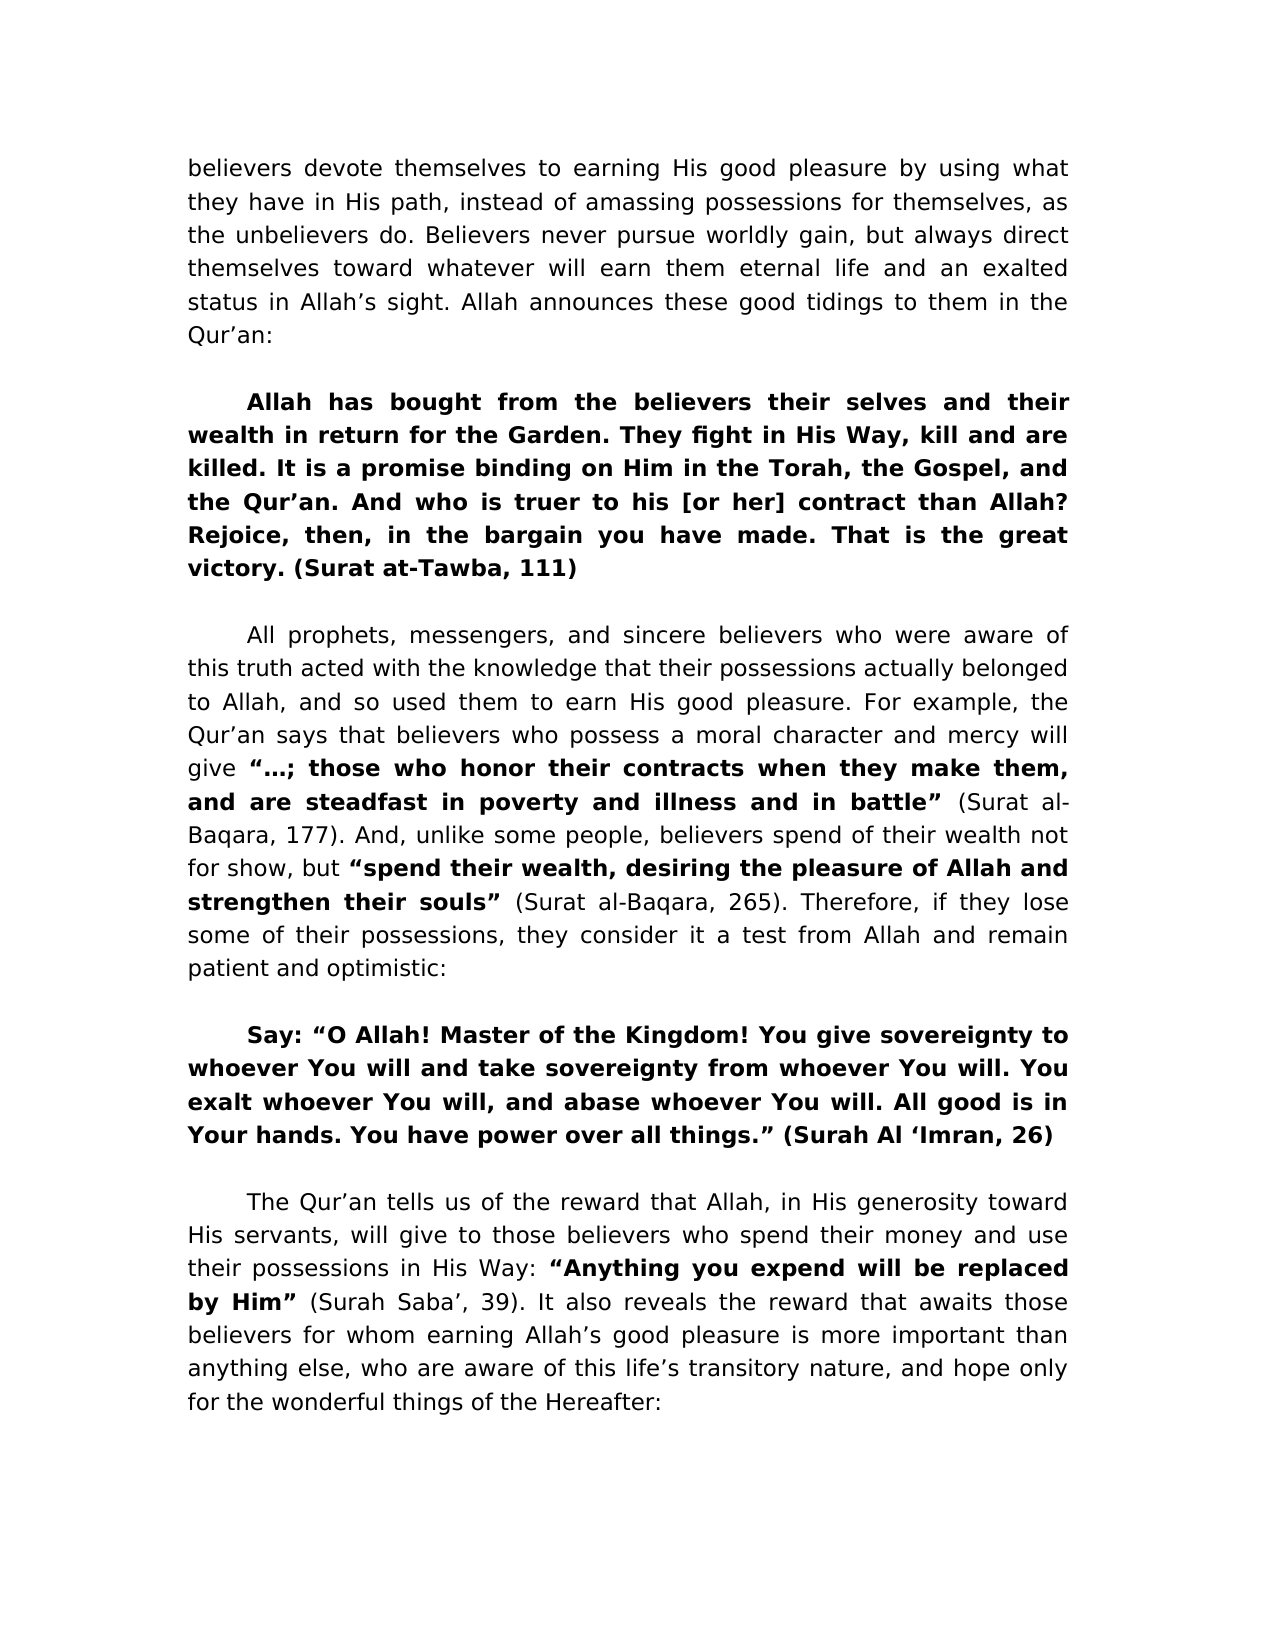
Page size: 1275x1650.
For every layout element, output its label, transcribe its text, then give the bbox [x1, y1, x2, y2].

text Say: “O Allah! Master of the Kingdom! You give sovereignty to whoever You will and take sovereignty from whoever You will. You exalt whoever You will, and abase whoever You will. All good is in Your hands. You have power over all things.” (Surah Al ‘Imran, 26) [187, 1017, 1070, 1150]
text The Qur’an tells us of the reward that Allah, in His generosity toward His servants, will give to those believers who spend their money and use their possessions in His Way: “Anything you expend will be replaced by Him” (Surah Saba’, 39). It also reveals the reward that awaits those believers for whom earning Allah’s good pleasure is more important than anything else, who are aware of this life’s transitory nature, and hope only for the wonderful things of the Hereafter: [187, 1183, 1070, 1417]
text Allah has bought from the believers their selves and their wealth in return for the Garden. They fight in His Way, kill and are killed. It is a promise binding on Him in the Torah, the Gospel, and the Qur’an. And who is truer to his [or her] contract than Allah? Rejoice, then, in the bargain you have made. That is the great victory. (Surat at-Tawba, 111) [187, 383, 1070, 583]
text believers devote themselves to earning His good pleasure by using what they have in His path, instead of amassing possessions for themselves, as the unbelievers do. Believers never pursue worldly gain, but always direct themselves toward whatever will earn them eternal life and an exalted status in Allah’s sight. Allah announces these good tidings to them in the Qur’an: [187, 150, 1070, 350]
text All prophets, messengers, and sincere believers who were aware of this truth acted with the knowledge that their possessions actually belonged to Allah, and so used them to earn His good pleasure. For example, the Qur’an says that believers who possess a moral character and mercy will give “…; those who honor their contracts when they make them, and are steadfast in poverty and illness and in battle” (Surat al-Baqara, 177). And, unlike some people, believers spend of their wealth not for show, but “spend their wealth, desiring the pleasure of Allah and strengthen their souls” (Surat al-Baqara, 265). Therefore, if they lose some of their possessions, they consider it a test from Allah and remain patient and optimistic: [187, 617, 1070, 983]
